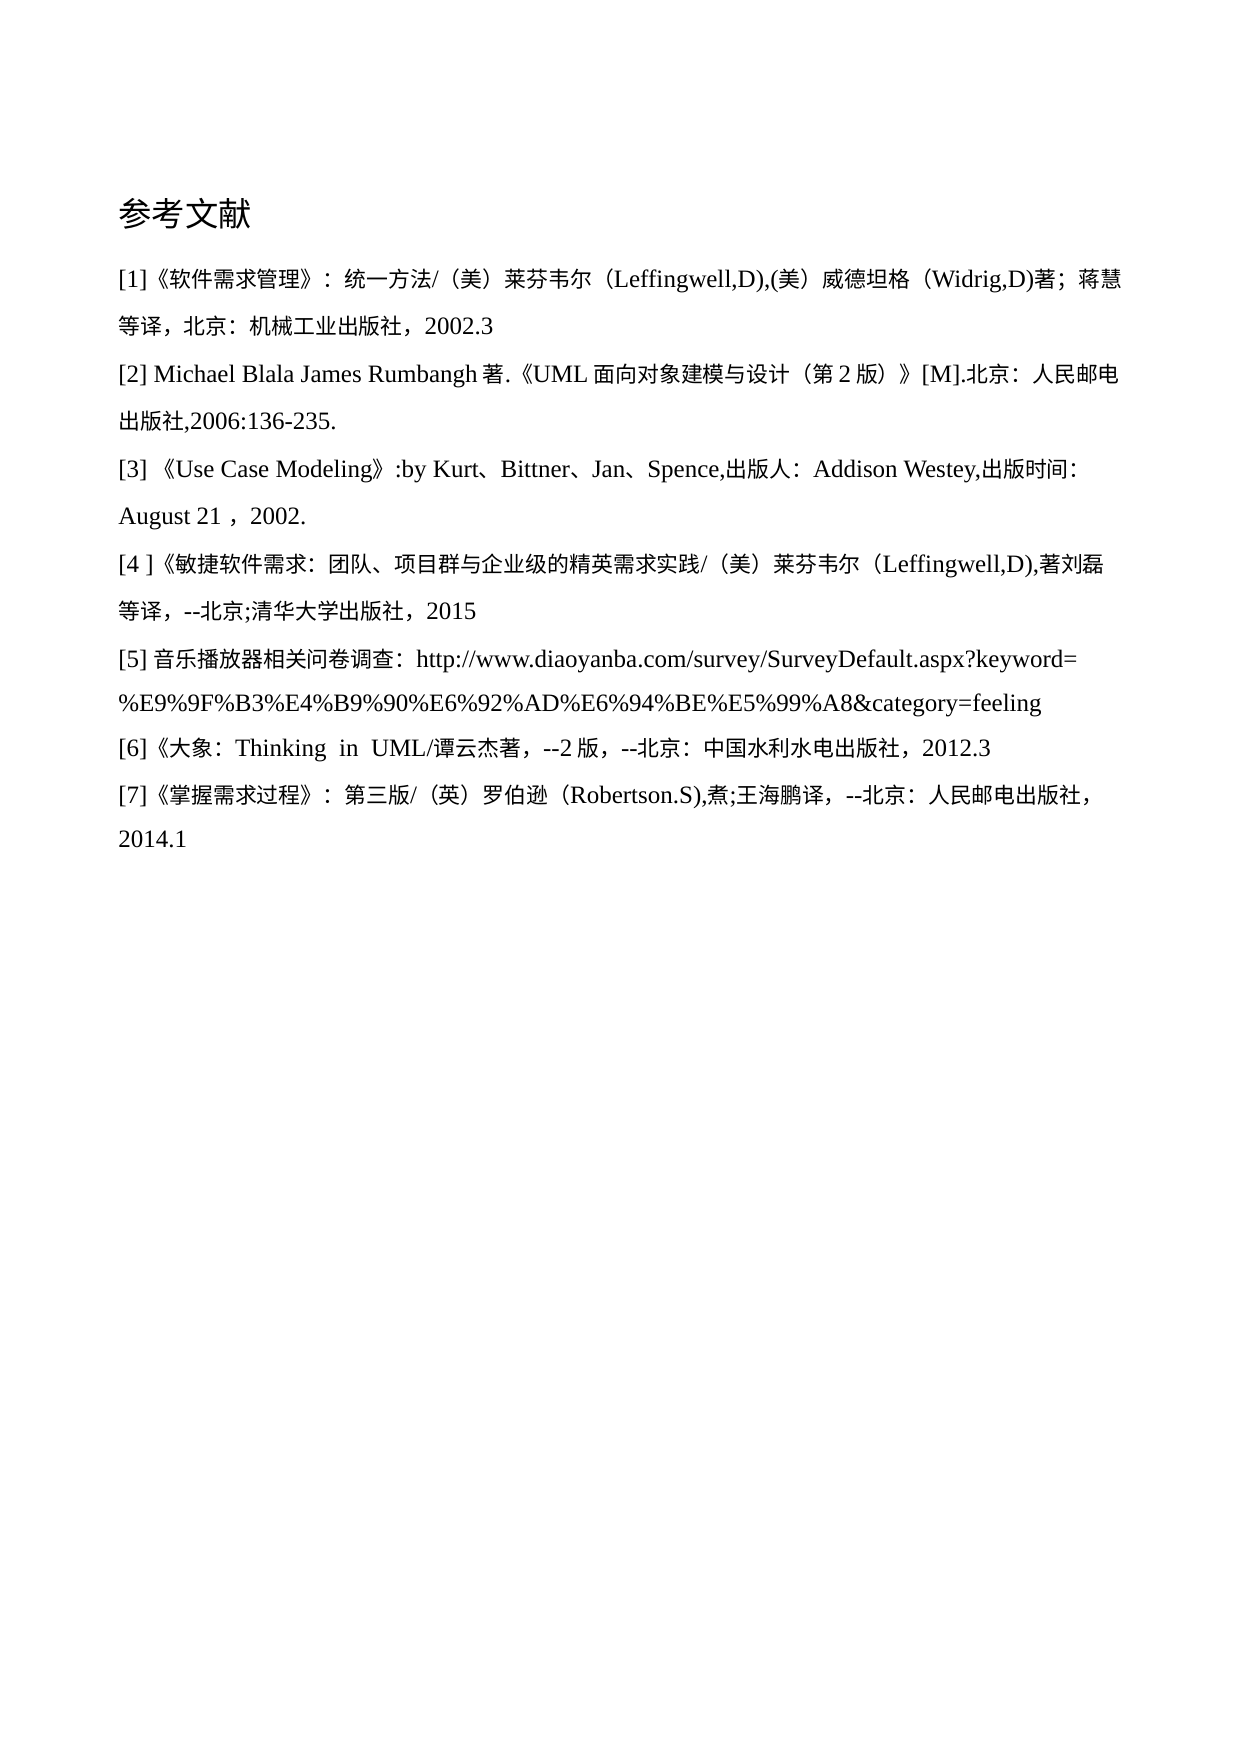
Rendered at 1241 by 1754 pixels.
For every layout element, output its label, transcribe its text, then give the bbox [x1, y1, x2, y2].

list [1]《软件需求管理》：统一方法/（美）莱芬韦尔（Leffingwell,D),(美）威德坦格（Widrig,D)著；蒋慧等译，北京：机械工业出版社，2002.3 [118, 262, 1122, 341]
list [4 ]《敏捷软件需求：团队、项目群与企业级的精英需求实践/（美）莱芬韦尔（Leffingwell,D),著刘磊等译，--北京;清华大学出版社，2015 [118, 547, 1122, 626]
list [2] Michael Blala James Rumbangh著.《UML面向对象建模与设计（第2版）》[M].北京：人民邮电出版社,2006:136-235. [118, 357, 1122, 436]
list [7]《掌握需求过程》：第三版/（英）罗伯逊（Robertson.S),煮;王海鹏译，--北京：人民邮电出版社，2014.1 [118, 778, 1122, 853]
subtitle 参考文献 [118, 188, 1122, 236]
list [6]《大象：Thinking in UML/谭云杰著，--2版，--北京：中国水利水电出版社，2012.3 [118, 731, 1122, 762]
list [3] 《Use Case Modeling》:by Kurt、Bittner、Jan、Spence,出版人：Addison Westey,出版时间：August 21 ，2002. [118, 452, 1122, 531]
list [5] 音乐播放器相关问卷调查：http://www.diaoyanba.com/survey/SurveyDefault.aspx?keyword=%E9%9F%B3%E4%B9%90%E6%92%AD%E6%94%BE%E5%99%A8&category=feeling [118, 642, 1122, 716]
